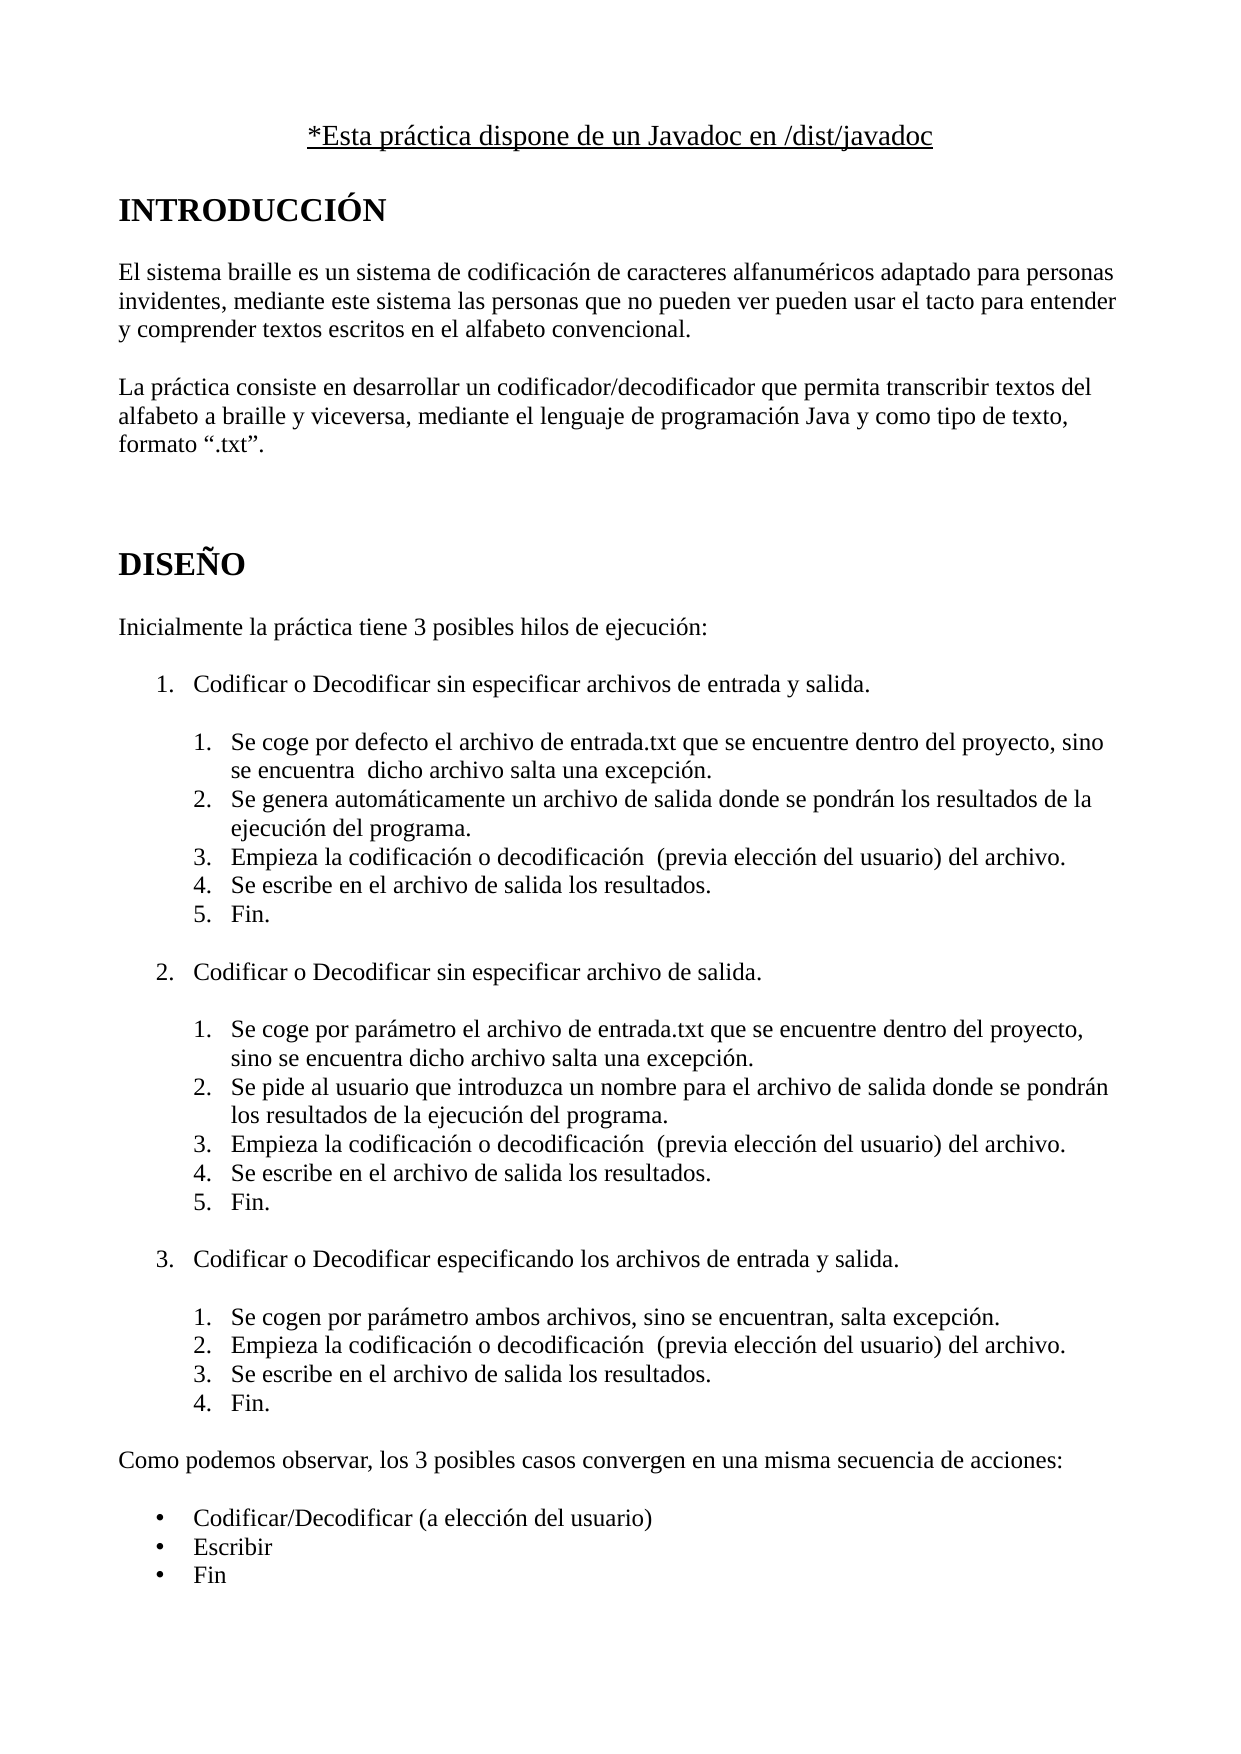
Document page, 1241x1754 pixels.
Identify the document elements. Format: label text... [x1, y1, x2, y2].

text *Esta práctica dispone de un Javadoc en /dist/javadoc [118, 118, 1122, 152]
list Codificar o Decodificar especificando los archivos de entrada y salida. [156, 1244, 1122, 1273]
list Empieza la codificación o decodificación (previa elección del usuario) del archivo. [193, 842, 1122, 870]
text DISEÑO [118, 544, 1122, 583]
list Se coge por parámetro el archivo de entrada.txt que se encuentre dentro del proyecto, sino se encuentra dicho archivo salta una excepción. [193, 1014, 1122, 1072]
list Empieza la codificación o decodificación (previa elección del usuario) del archivo. [193, 1129, 1122, 1158]
list Escribir [156, 1532, 1122, 1560]
list Codificar/Decodificar (a elección del usuario) [156, 1503, 1122, 1532]
list Se escribe en el archivo de salida los resultados. [193, 870, 1122, 899]
list Se pide al usuario que introduzca un nombre para el archivo de salida donde se pondrán los resultados de la ejecución del programa. [193, 1072, 1122, 1129]
list Empieza la codificación o decodificación (previa elección del usuario) del archivo. [193, 1330, 1122, 1359]
text El sistema braille es un sistema de codificación de caracteres alfanuméricos adaptado para personas invidentes, mediante este sistema las personas que no pueden ver pueden usar el tacto para entender y comprender textos escritos en el alfabeto convencional. [118, 257, 1122, 343]
list Fin. [193, 1388, 1122, 1417]
list Fin. [193, 1187, 1122, 1215]
text Inicialmente la práctica tiene 3 posibles hilos de ejecución: [118, 612, 1122, 640]
list Codificar o Decodificar sin especificar archivo de salida. [156, 957, 1122, 985]
list Fin [156, 1560, 1122, 1589]
list Se escribe en el archivo de salida los resultados. [193, 1359, 1122, 1388]
list Fin. [193, 899, 1122, 928]
list Se cogen por parámetro ambos archivos, sino se encuentran, salta excepción. [193, 1302, 1122, 1330]
list Se genera automáticamente un archivo de salida donde se pondrán los resultados de la ejecución del programa. [193, 784, 1122, 842]
text La práctica consiste en desarrollar un codificador/decodificador que permita transcribir textos del alfabeto a braille y viceversa, mediante el lenguaje de programación Java y como tipo de texto, formato “.txt”. [118, 372, 1122, 458]
text INTRODUCCIÓN [118, 190, 1122, 228]
text Como podemos observar, los 3 posibles casos convergen en una misma secuencia de acciones: [118, 1445, 1122, 1474]
list Se coge por defecto el archivo de entrada.txt que se encuentre dentro del proyecto, sino se encuentra dicho archivo salta una excepción. [193, 727, 1122, 784]
list Codificar o Decodificar sin especificar archivos de entrada y salida. [156, 669, 1122, 698]
list Se escribe en el archivo de salida los resultados. [193, 1158, 1122, 1187]
